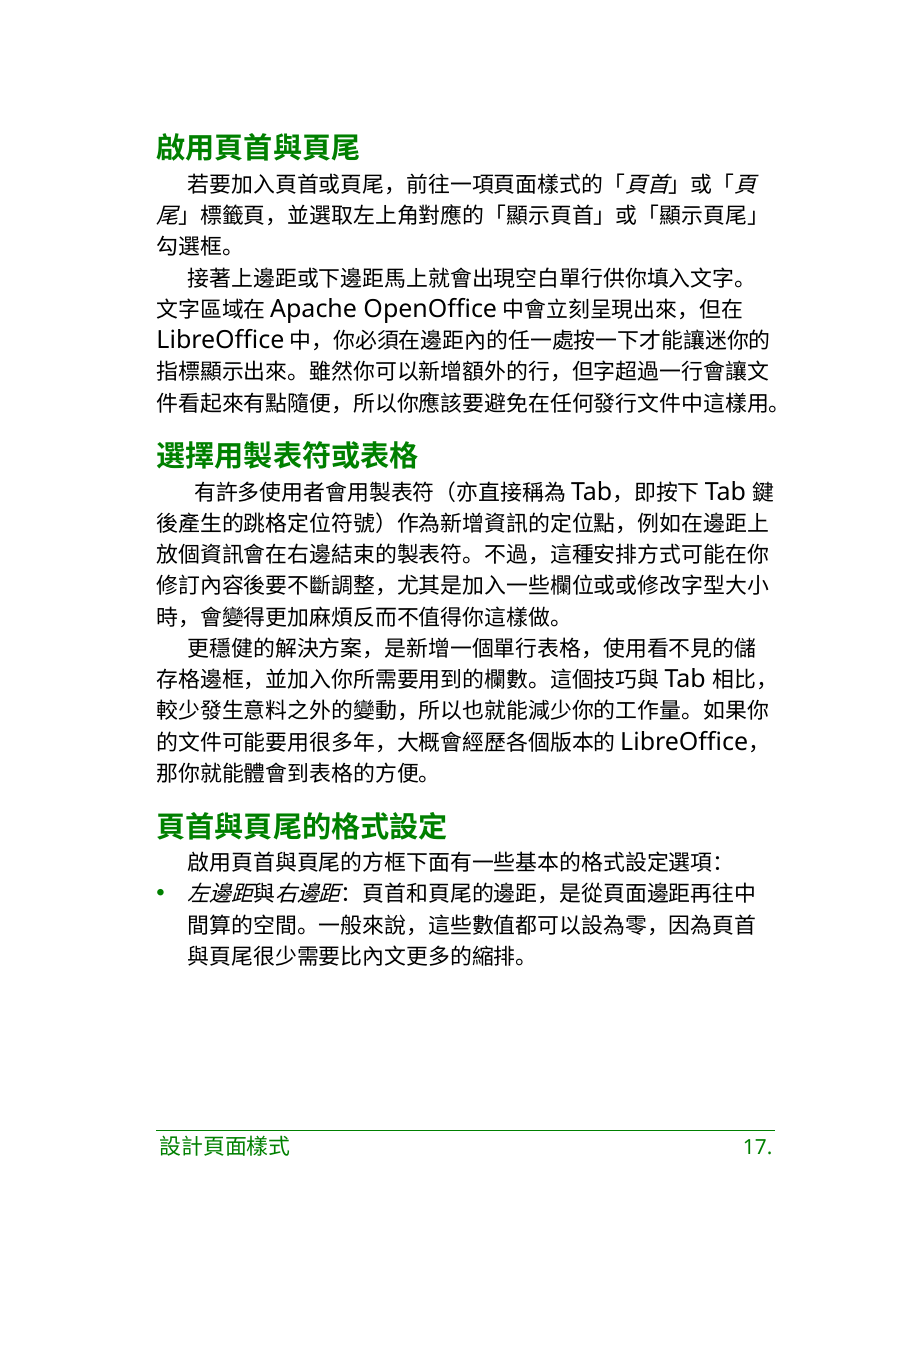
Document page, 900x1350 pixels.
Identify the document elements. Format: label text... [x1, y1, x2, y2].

text 啟用頁首與頁尾的方框下面有一些基本的格式設定選項： [156, 846, 775, 877]
subtitle 頁首與頁尾的格式設定 [156, 803, 775, 846]
text 若要加入頁首或頁尾，前往一項頁面樣式的「頁首」或「頁尾」標籤頁，並選取左上角對應的「顯示頁首」或「顯示頁尾」勾選框。 [156, 167, 775, 261]
text 更穩健的解決方案，是新增一個單行表格，使用看不見的儲存格邊框，並加入你所需要用到的欄數。這個技巧與 Tab 相比，較少發生意料之外的變動，所以也就能減少你的工作量。如果你的文件可能要用很多年，大概會經歷各個版本的LibreOffice，那你就能體會到表格的方便。 [156, 631, 775, 788]
text 有許多使用者會用製表符（亦直接稱為 Tab，即按下 Tab 鍵後產生的跳格定位符號）作為新增資訊的定位點，例如在邊距上放個資訊會在右邊結束的製表符。不過，這種安排方式可能在你修訂內容後要不斷調整，尤其是加入一些欄位或或修改字型大小時，會變得更加麻煩反而不值得你這樣做。 [156, 475, 775, 631]
list 左邊距與右邊距：頁首和頁尾的邊距，是從頁面邊距再往中間算的空間。一般來說，這些數值都可以設為零，因為頁首與頁尾很少需要比內文更多的縮排。 [156, 877, 775, 971]
subtitle 啟用頁首與頁尾 [156, 125, 775, 167]
text 接著上邊距或下邊距馬上就會出現空白單行供你填入文字。文字區域在Apache OpenOffice中會立刻呈現出來，但在LibreOffice中，你必須在邊距內的任一處按一下才能讓迷你的指標顯示出來。雖然你可以新增額外的行，但字超過一行會讓文件看起來有點隨便，所以你應該要避免在任何發行文件中這樣用。 [156, 261, 775, 417]
subtitle 選擇用製表符或表格 [156, 433, 775, 475]
